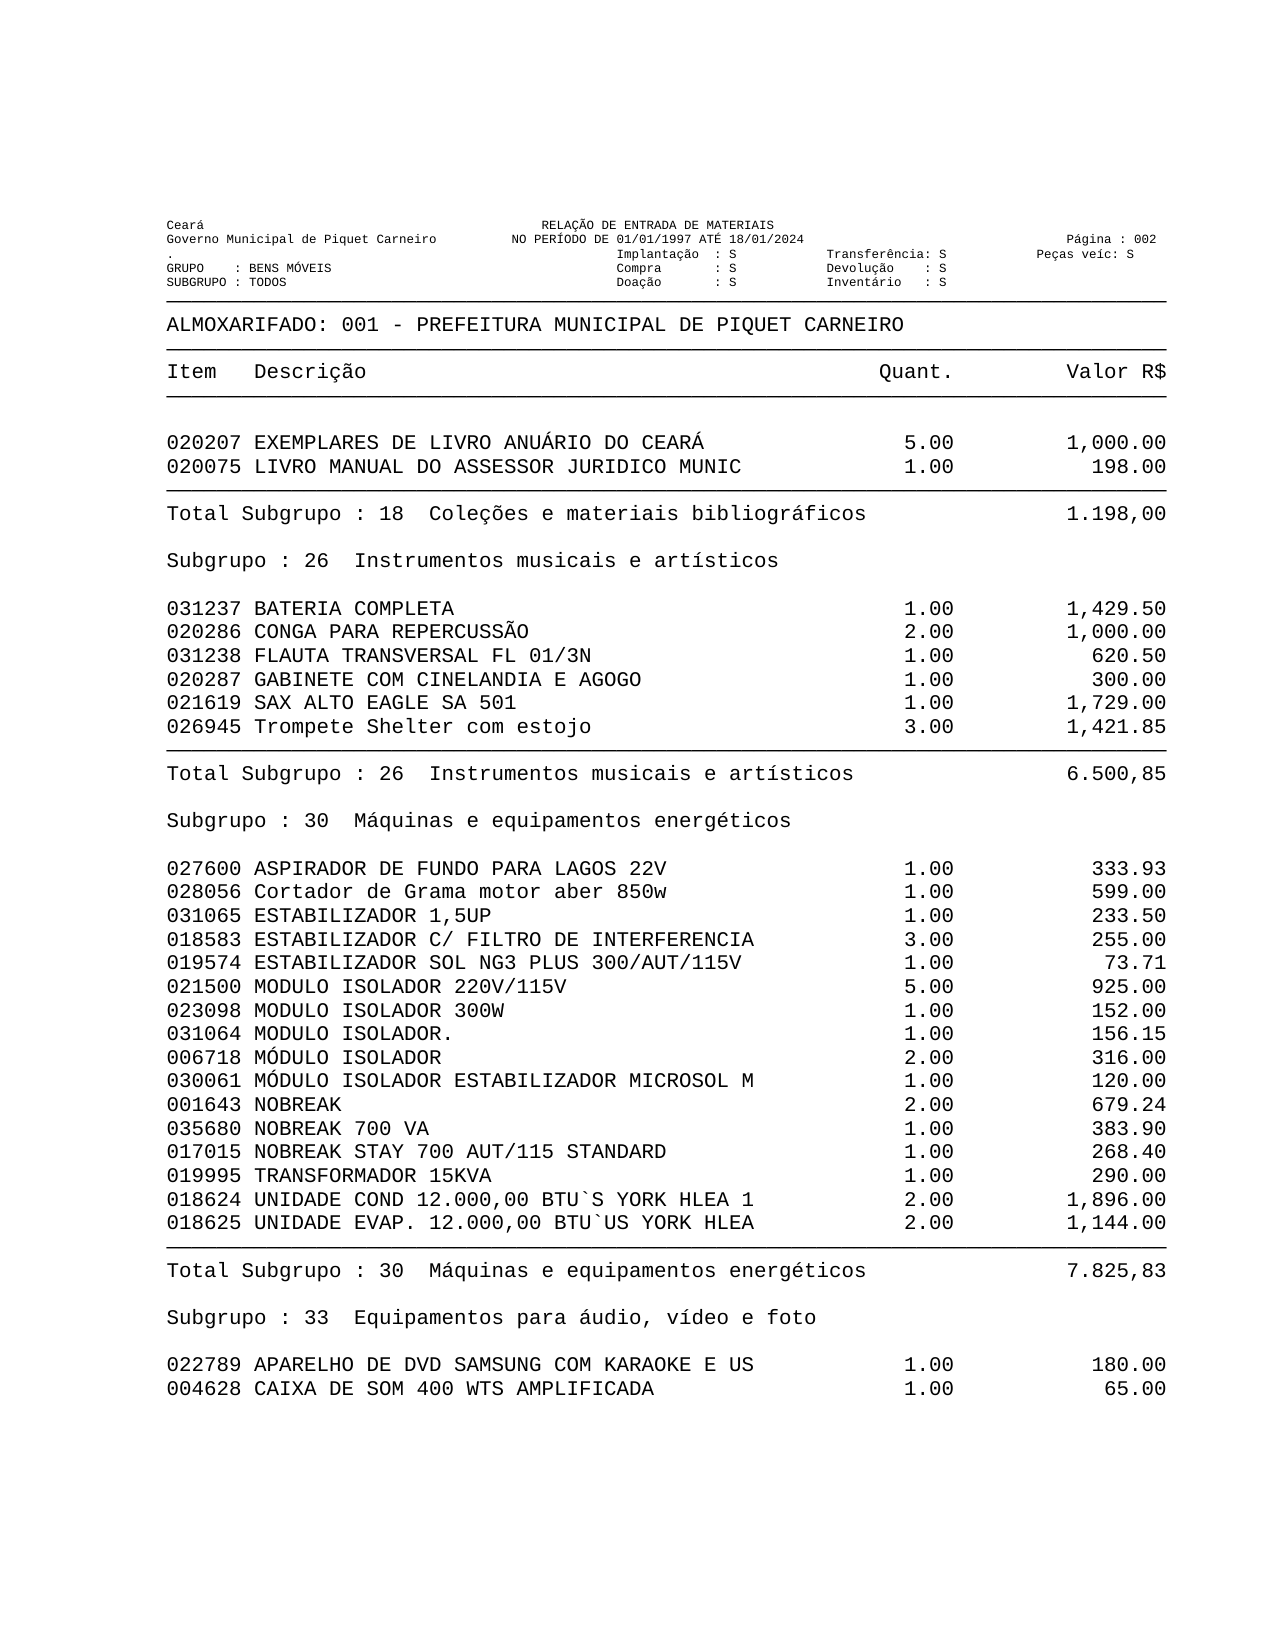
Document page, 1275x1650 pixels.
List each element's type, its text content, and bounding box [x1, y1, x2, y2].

text Ceará RELAÇÃO DE ENTRADA DE MATERIAIS Governo Municipal de Piquet Carneiro NO PERÍODO DE 01/01/1997 ATÉ 18/01/2024 Página : 002 . Implantação : S Transferência: S Peças veíc: S GRUPO : BENS MÓVEIS Compra : S Devolução : S SUBGRUPO : TODOS Doação : S Inventário : S ———————————————————————————————————————————————————————————————————————————————— ALMOXARIFADO: 001 - PREFEITURA MUNICIPAL DE PIQUET CARNEIRO ———————————————————————————————————————————————————————————————————————————————— Item Descrição Quant. Valor R$ ———————————————————————————————————————————————————————————————————————————————— 020207 EXEMPLARES DE LIVRO ANUÁRIO DO CEARÁ 5.00 1,000.00 020075 LIVRO MANUAL DO ASSESSOR JURIDICO MUNIC 1.00 198.00 ———————————————————————————————————————————————————————————————————————————————— Total Subgrupo : 18 Coleções e materiais bibliográficos 1.198,00 Subgrupo : 26 Instrumentos musicais e artísticos 031237 BATERIA COMPLETA 1.00 1,429.50 020286 CONGA PARA REPERCUSSÃO 2.00 1,000.00 031238 FLAUTA TRANSVERSAL FL 01/3N 1.00 620.50 020287 GABINETE COM CINELANDIA E AGOGO 1.00 300.00 021619 SAX ALTO EAGLE SA 501 1.00 1,729.00 026945 Trompete Shelter com estojo 3.00 1,421.85 ———————————————————————————————————————————————————————————————————————————————— Total Subgrupo : 26 Instrumentos musicais e artísticos 6.500,85 Subgrupo : 30 Máquinas e equipamentos energéticos 027600 ASPIRADOR DE FUNDO PARA LAGOS 22V 1.00 333.93 028056 Cortador de Grama motor aber 850w 1.00 599.00 031065 ESTABILIZADOR 1,5UP 1.00 233.50 018583 ESTABILIZADOR C/ FILTRO DE INTERFERENCIA 3.00 255.00 019574 ESTABILIZADOR SOL NG3 PLUS 300/AUT/115V 1.00 73.71 021500 MODULO ISOLADOR 220V/115V 5.00 925.00 023098 MODULO ISOLADOR 300W 1.00 152.00 031064 MODULO ISOLADOR. 1.00 156.15 006718 MÓDULO ISOLADOR 2.00 316.00 030061 MÓDULO ISOLADOR ESTABILIZADOR MICROSOL M 1.00 120.00 001643 NOBREAK 2.00 679.24 035680 NOBREAK 700 VA 1.00 383.90 017015 NOBREAK STAY 700 AUT/115 STANDARD 1.00 268.40 019995 TRANSFORMADOR 15KVA 1.00 290.00 018624 UNIDADE COND 12.000,00 BTU`S YORK HLEA 1 2.00 1,896.00 018625 UNIDADE EVAP. 12.000,00 BTU`US YORK HLEA 2.00 1,144.00 ———————————————————————————————————————————————————————————————————————————————— Total Subgrupo : 30 Máquinas e equipamentos energéticos 7.825,83 Subgrupo : 33 Equipamentos para áudio, vídeo e foto 022789 APARELHO DE DVD SAMSUNG COM KARAOKE E US 1.00 180.00 004628 CAIXA DE SOM 400 WTS AMPLIFICADA 1.00 65.00 [166, 219, 1264, 1416]
